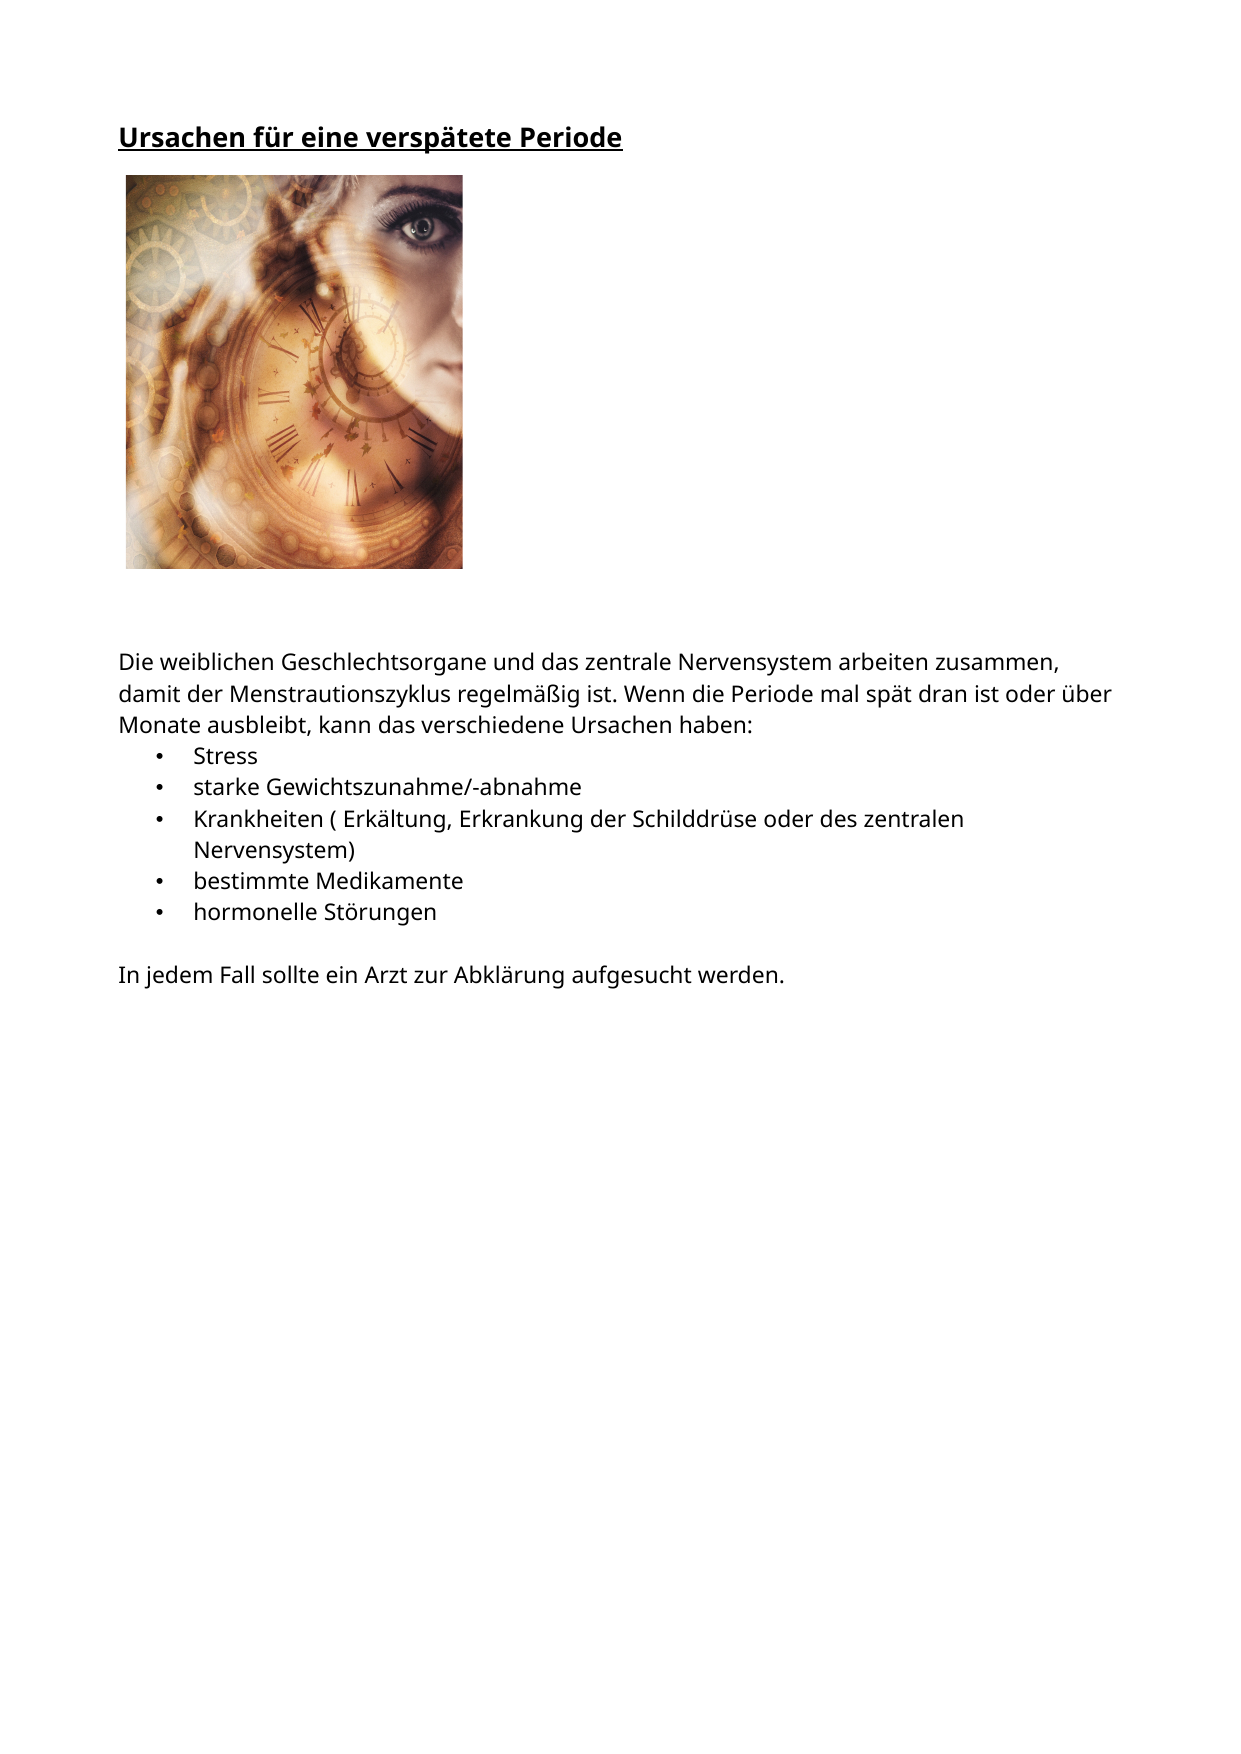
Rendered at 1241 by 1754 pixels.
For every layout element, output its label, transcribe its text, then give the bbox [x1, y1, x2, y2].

picture [125, 175, 463, 569]
list Stress [156, 740, 1122, 771]
text In jedem Fall sollte ein Arzt zur Abklärung aufgesucht werden. [118, 959, 1122, 990]
list Krankheiten ( Erkältung, Erkrankung der Schilddrüse oder des zentralen Nervensystem) [156, 802, 1122, 865]
list hormonelle Störungen [156, 896, 1122, 927]
list bestimmte Medikamente [156, 865, 1122, 896]
text Die weiblichen Geschlechtsorgane und das zentrale Nervensystem arbeiten zusammen, damit der Menstrautionszyklus regelmäßig ist. Wenn die Periode mal spät dran ist oder über Monate ausbleibt, kann das verschiedene Ursachen haben: [118, 646, 1122, 740]
text Ursachen für eine verspätete Periode [118, 118, 1122, 155]
list starke Gewichtszunahme/-abnahme [156, 771, 1122, 802]
